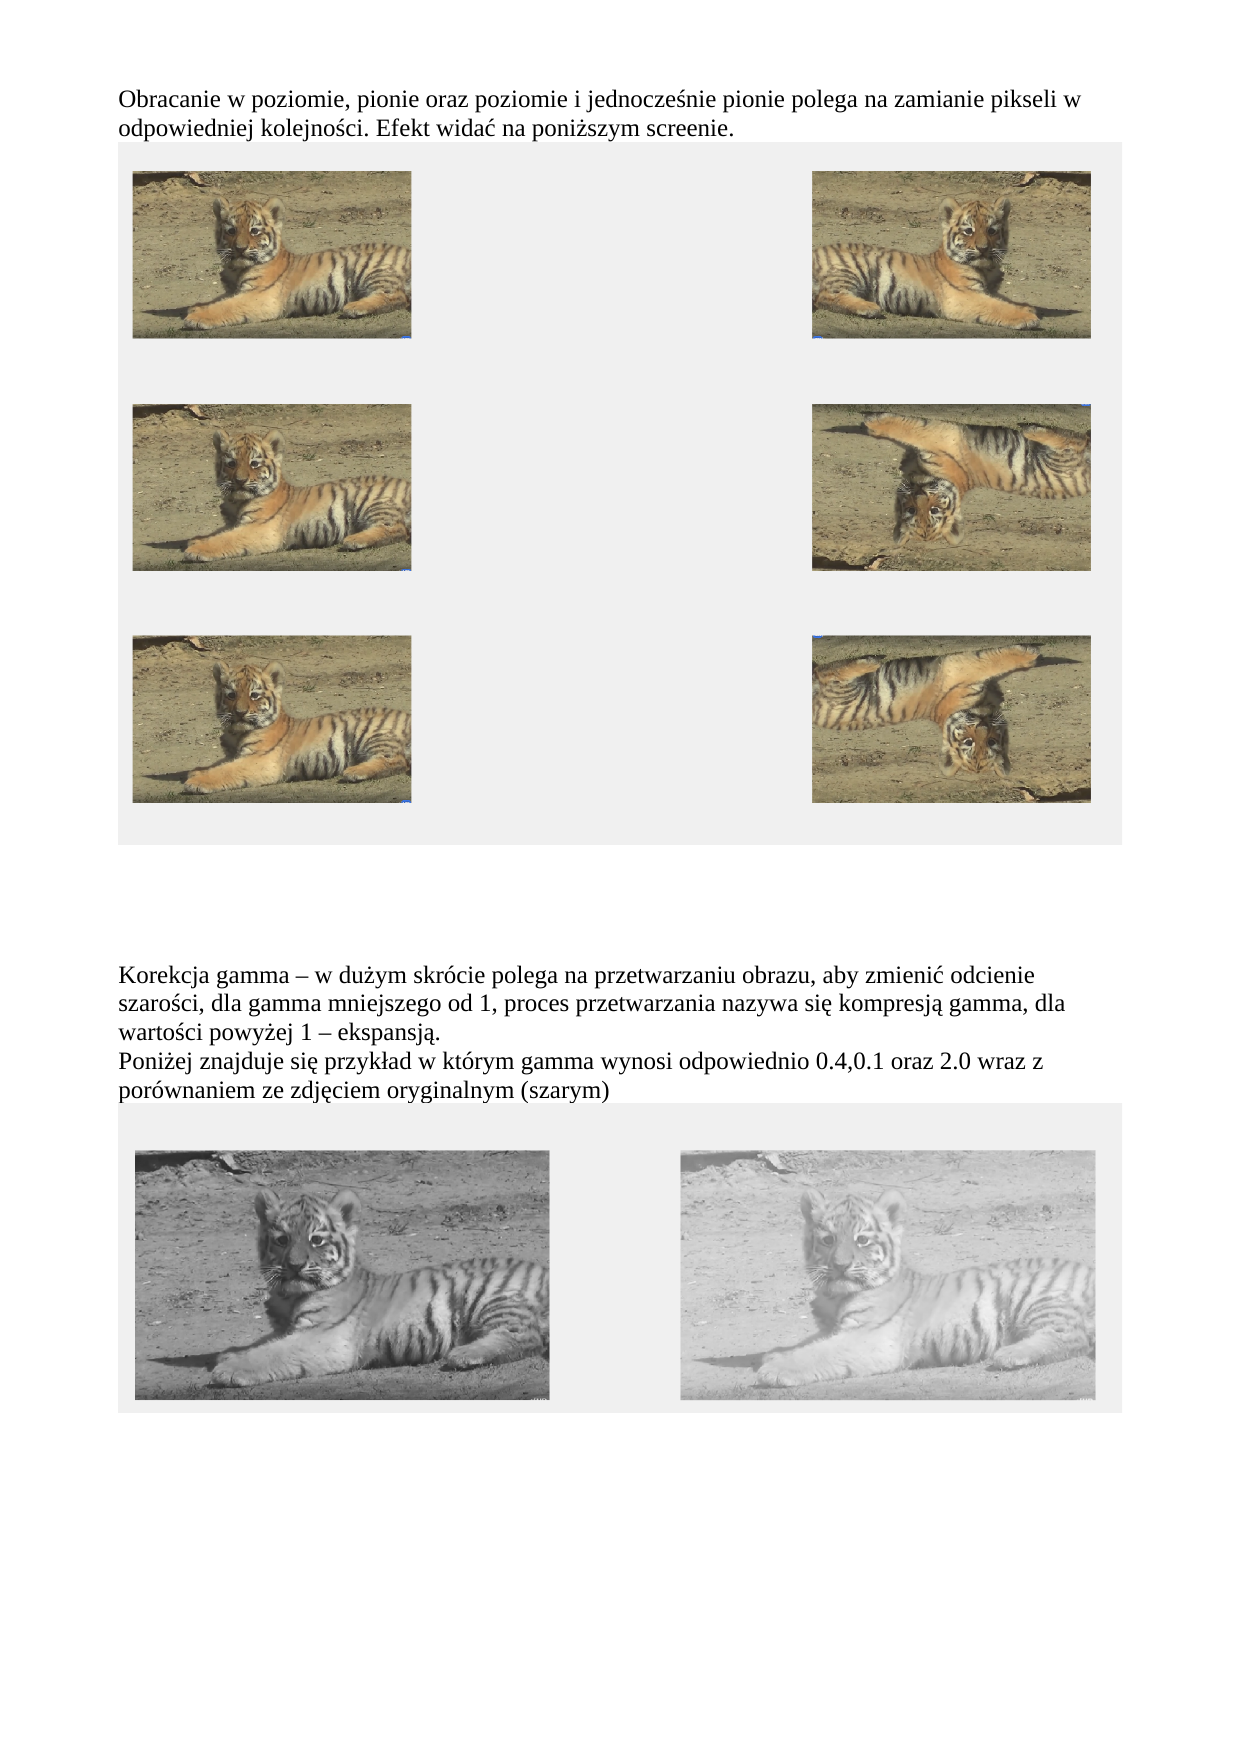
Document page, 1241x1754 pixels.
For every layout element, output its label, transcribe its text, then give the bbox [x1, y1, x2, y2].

text Korekcja gamma – w dużym skrócie polega na przetwarzaniu obrazu, aby zmienić odcienie szarości, dla gamma mniejszego od 1, proces przetwarzania nazywa się kompresją gamma, dla wartości powyżej 1 – ekspansją. [118, 960, 1122, 1046]
picture [118, 142, 1123, 845]
text Obracanie w poziomie, pionie oraz poziomie i jednocześnie pionie polega na zamianie pikseli w odpowiedniej kolejności. Efekt widać na poniższym screenie. [118, 84, 1122, 142]
picture [118, 1103, 1123, 1413]
text Poniżej znajduje się przykład w którym gamma wynosi odpowiednio 0.4,0.1 oraz 2.0 wraz z porównaniem ze zdjęciem oryginalnym (szarym) [118, 1046, 1122, 1103]
